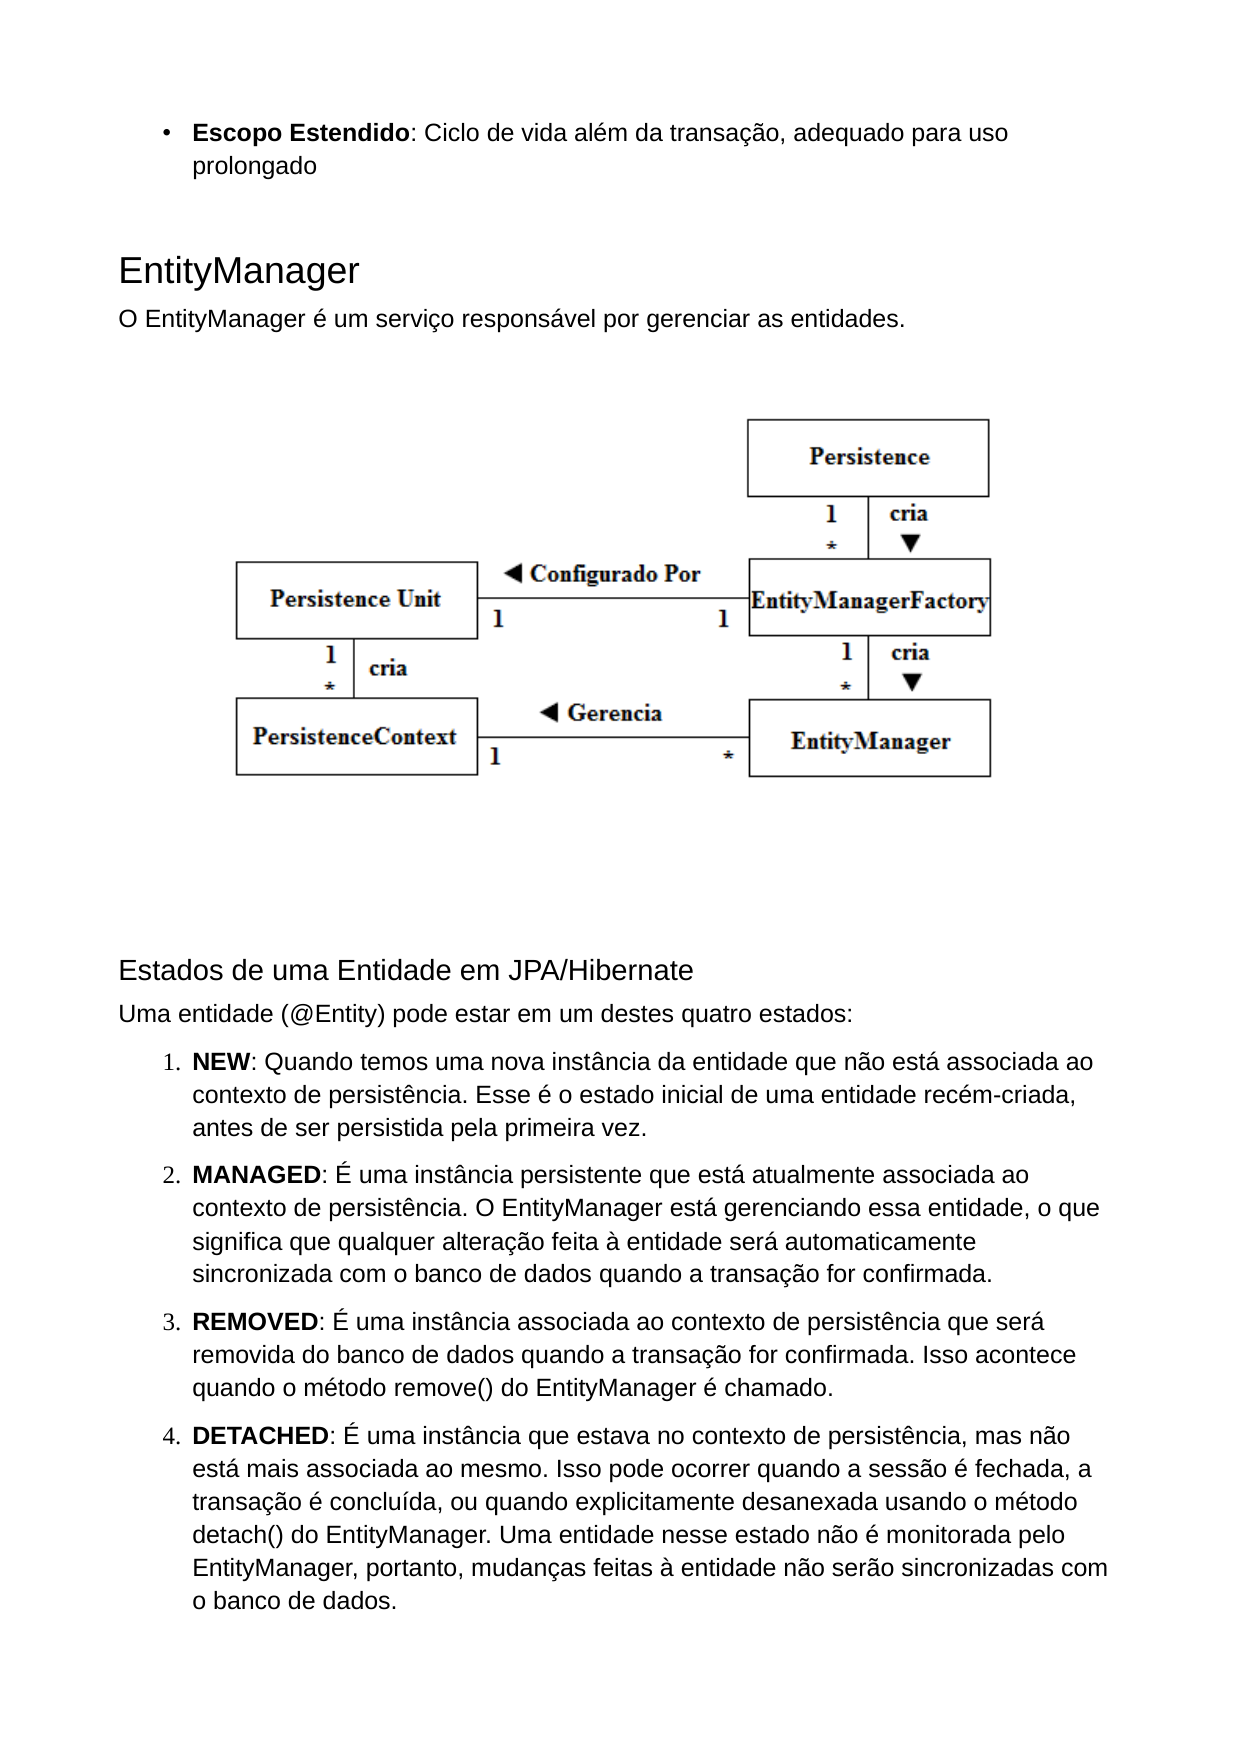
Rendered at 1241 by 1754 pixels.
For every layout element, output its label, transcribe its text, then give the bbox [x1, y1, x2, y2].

list MANAGED: É uma instância persistente que está atualmente associada ao contexto de persistência. O EntityManager está gerenciando essa entidade, o que significa que qualquer alteração feita à entidade será automaticamente sincronizada com o banco de dados quando a transação for confirmada. [162, 1160, 1122, 1288]
subtitle Estados de uma Entidade em JPA/Hibernate [118, 953, 1122, 986]
list REMOVED: É uma instância associada ao contexto de persistência que será removida do banco de dados quando a transação for confirmada. Isso acontece quando o método remove() do EntityManager é chamado. [162, 1307, 1122, 1402]
picture [208, 399, 1032, 829]
subtitle EntityManager [118, 248, 1122, 292]
list Escopo Estendido: Ciclo de vida além da transação, adequado para uso prolongado [162, 118, 1122, 180]
text Uma entidade (@Entity) pode estar em um destes quatro estados: [118, 999, 1122, 1028]
list DETACHED: É uma instância que estava no contexto de persistência, mas não está mais associada ao mesmo. Isso pode ocorrer quando a sessão é fechada, a transação é concluída, ou quando explicitamente desanexada usando o método detach() do EntityManager. Uma entidade nesse estado não é monitorada pelo EntityManager, portanto, mudanças feitas à entidade não serão sincronizadas com o banco de dados. [162, 1421, 1122, 1615]
list NEW: Quando temos uma nova instância da entidade que não está associada ao contexto de persistência. Esse é o estado inicial de uma entidade recém-criada, antes de ser persistida pela primeira vez. [162, 1047, 1122, 1141]
text O EntityManager é um serviço responsável por gerenciar as entidades. [118, 304, 1122, 333]
